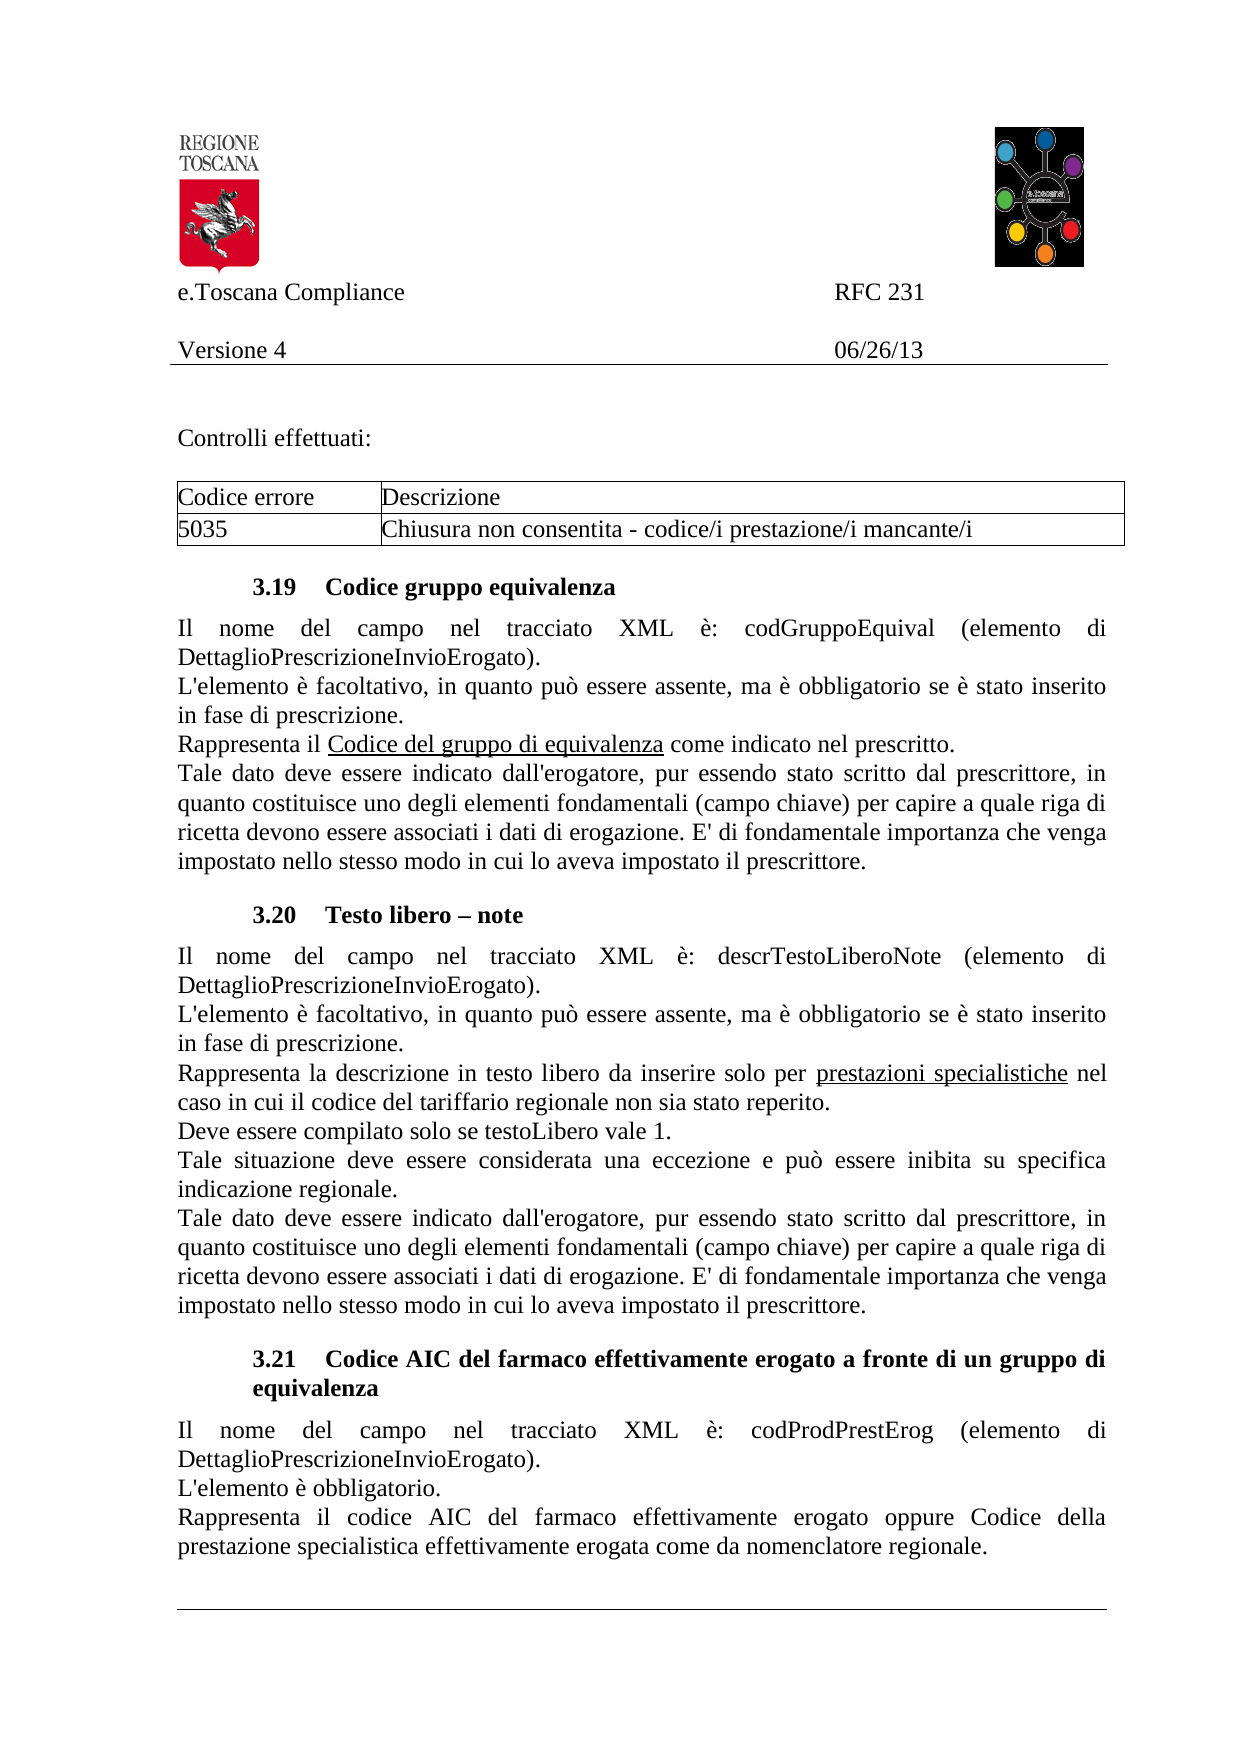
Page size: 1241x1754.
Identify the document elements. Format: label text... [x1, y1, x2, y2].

text Il nome del campo nel tracciato XML è: codGruppoEquival (elemento di DettaglioPrescrizioneInvioErogato). [177, 613, 1107, 671]
subtitle Codice AIC del farmaco effettivamente erogato a fronte di un gruppo di equivalenza [252, 1344, 1107, 1402]
text L'elemento è facoltativo, in quanto può essere assente, ma è obbligatorio se è stato inserito in fase di prescrizione. [177, 999, 1107, 1057]
picture [178, 133, 260, 277]
text Rappresenta il Codice del gruppo di equivalenza come indicato nel prescritto. [177, 729, 1107, 758]
text Rappresenta la descrizione in testo libero da inserire solo per prestazioni specialistiche nel caso in cui il codice del tariffario regionale non sia stato reperito. [177, 1057, 1107, 1116]
text Il nome del campo nel tracciato XML è: codProdPrestErog (elemento di DettaglioPrescrizioneInvioErogato). [177, 1414, 1107, 1473]
subtitle Codice gruppo equivalenza [252, 571, 1107, 601]
table_header Codice errore [178, 482, 381, 513]
text Tale dato deve essere indicato dall'erogatore, pur essendo stato scritto dal prescrittore, in quanto costituisce uno degli elementi fondamentali (campo chiave) per capire a quale riga di ricetta devono essere associati i dati di erogazione. E' di fondamentale importanza che venga impostato nello stesso modo in cui lo aveva impostato il prescrittore. [177, 758, 1107, 874]
text Deve essere compilato solo se testoLibero vale 1. [177, 1116, 1107, 1144]
text Tale situazione deve essere considerata una eccezione e può essere inibita su specifica indicazione regionale. [177, 1144, 1107, 1203]
text Tale dato deve essere indicato dall'erogatore, pur essendo stato scritto dal prescrittore, in quanto costituisce uno degli elementi fondamentali (campo chiave) per capire a quale riga di ricetta devono essere associati i dati di erogazione. E' di fondamentale importanza che venga impostato nello stesso modo in cui lo aveva impostato il prescrittore. [177, 1203, 1107, 1319]
subtitle Testo libero – note [252, 899, 1107, 929]
text Rappresenta il codice AIC del farmaco effettivamente erogato oppure Codice della prestazione specialistica effettivamente erogata come da nomenclatore regionale. [177, 1502, 1107, 1560]
text Il nome del campo nel tracciato XML è: descrTestoLiberoNote (elemento di DettaglioPrescrizioneInvioErogato). [177, 941, 1107, 999]
table_cell Chiusura non consentita - codice/i prestazione/i mancante/i [382, 514, 1124, 545]
table_header Descrizione [382, 482, 1124, 513]
table_cell 5035 [178, 514, 381, 545]
text Controlli effettuati: [177, 423, 1107, 452]
text L'elemento è obbligatorio. [177, 1473, 1107, 1502]
text L'elemento è facoltativo, in quanto può essere assente, ma è obbligatorio se è stato inserito in fase di prescrizione. [177, 671, 1107, 729]
